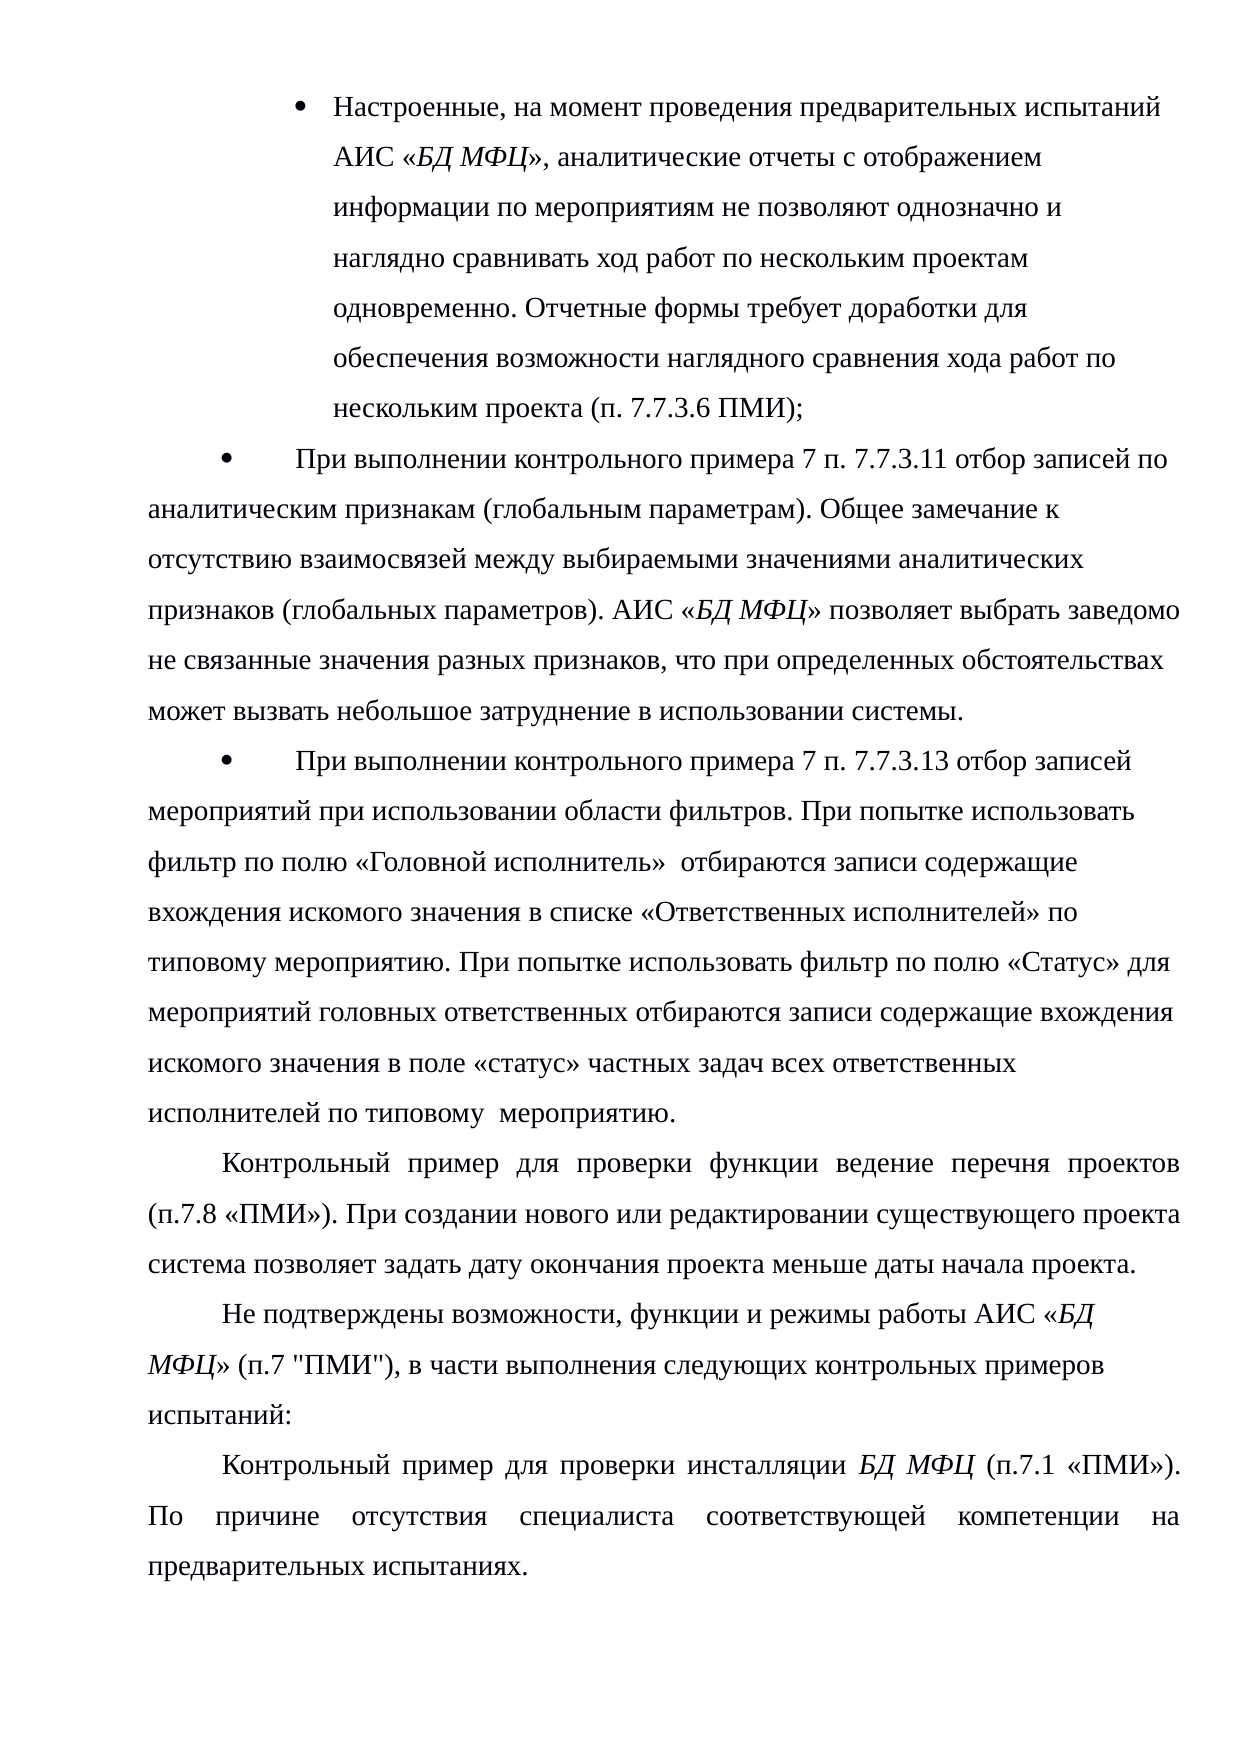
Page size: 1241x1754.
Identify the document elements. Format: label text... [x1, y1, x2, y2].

list При выполнении контрольного примера 7 п. 7.7.3.11 отбор записей по аналитическим признакам (глобальным параметрам). Общее замечание к отсутствию взаимосвязей между выбираемыми значениями аналитических признаков (глобальных параметров). АИС «БД МФЦ» позволяет выбрать заведомо не связанные значения разных признаков, что при определенных обстоятельствах может вызвать небольшое затруднение в использовании системы. [148, 441, 1181, 726]
text Контрольный пример для проверки инсталляции БД МФЦ (п.7.1 «ПМИ»). По причине отсутствия специалиста соответствующей компетенции на предварительных испытаниях. [148, 1447, 1181, 1582]
list Настроенные, на момент проведения предварительных испытаний АИС «БД МФЦ», аналитические отчеты с отображением информации по мероприятиям не позволяют однозначно и наглядно сравнивать ход работ по нескольким проектам одновременно. Отчетные формы требует доработки для обеспечения возможности наглядного сравнения хода работ по нескольким проекта (п. 7.7.3.6 ПМИ); [295, 89, 1181, 424]
text Не подтверждены возможности, функции и режимы работы АИС «БД МФЦ» (п.7 "ПМИ"), в части выполнения следующих контрольных примеров испытаний: [148, 1296, 1181, 1431]
list При выполнении контрольного примера 7 п. 7.7.3.13 отбор записей мероприятий при использовании области фильтров. При попытке использовать фильтр по полю «Головной исполнитель» отбираются записи содержащие вхождения искомого значения в списке «Ответственных исполнителей» по типовому мероприятию. При попытке использовать фильтр по полю «Статус» для мероприятий головных ответственных отбираются записи содержащие вхождения искомого значения в поле «статус» частных задач всех ответственных исполнителей по типовому мероприятию. [148, 743, 1181, 1129]
text Контрольный пример для проверки функции ведение перечня проектов (п.7.8 «ПМИ»). При создании нового или редактировании существующего проекта система позволяет задать дату окончания проекта меньше даты начала проекта. [148, 1146, 1181, 1280]
